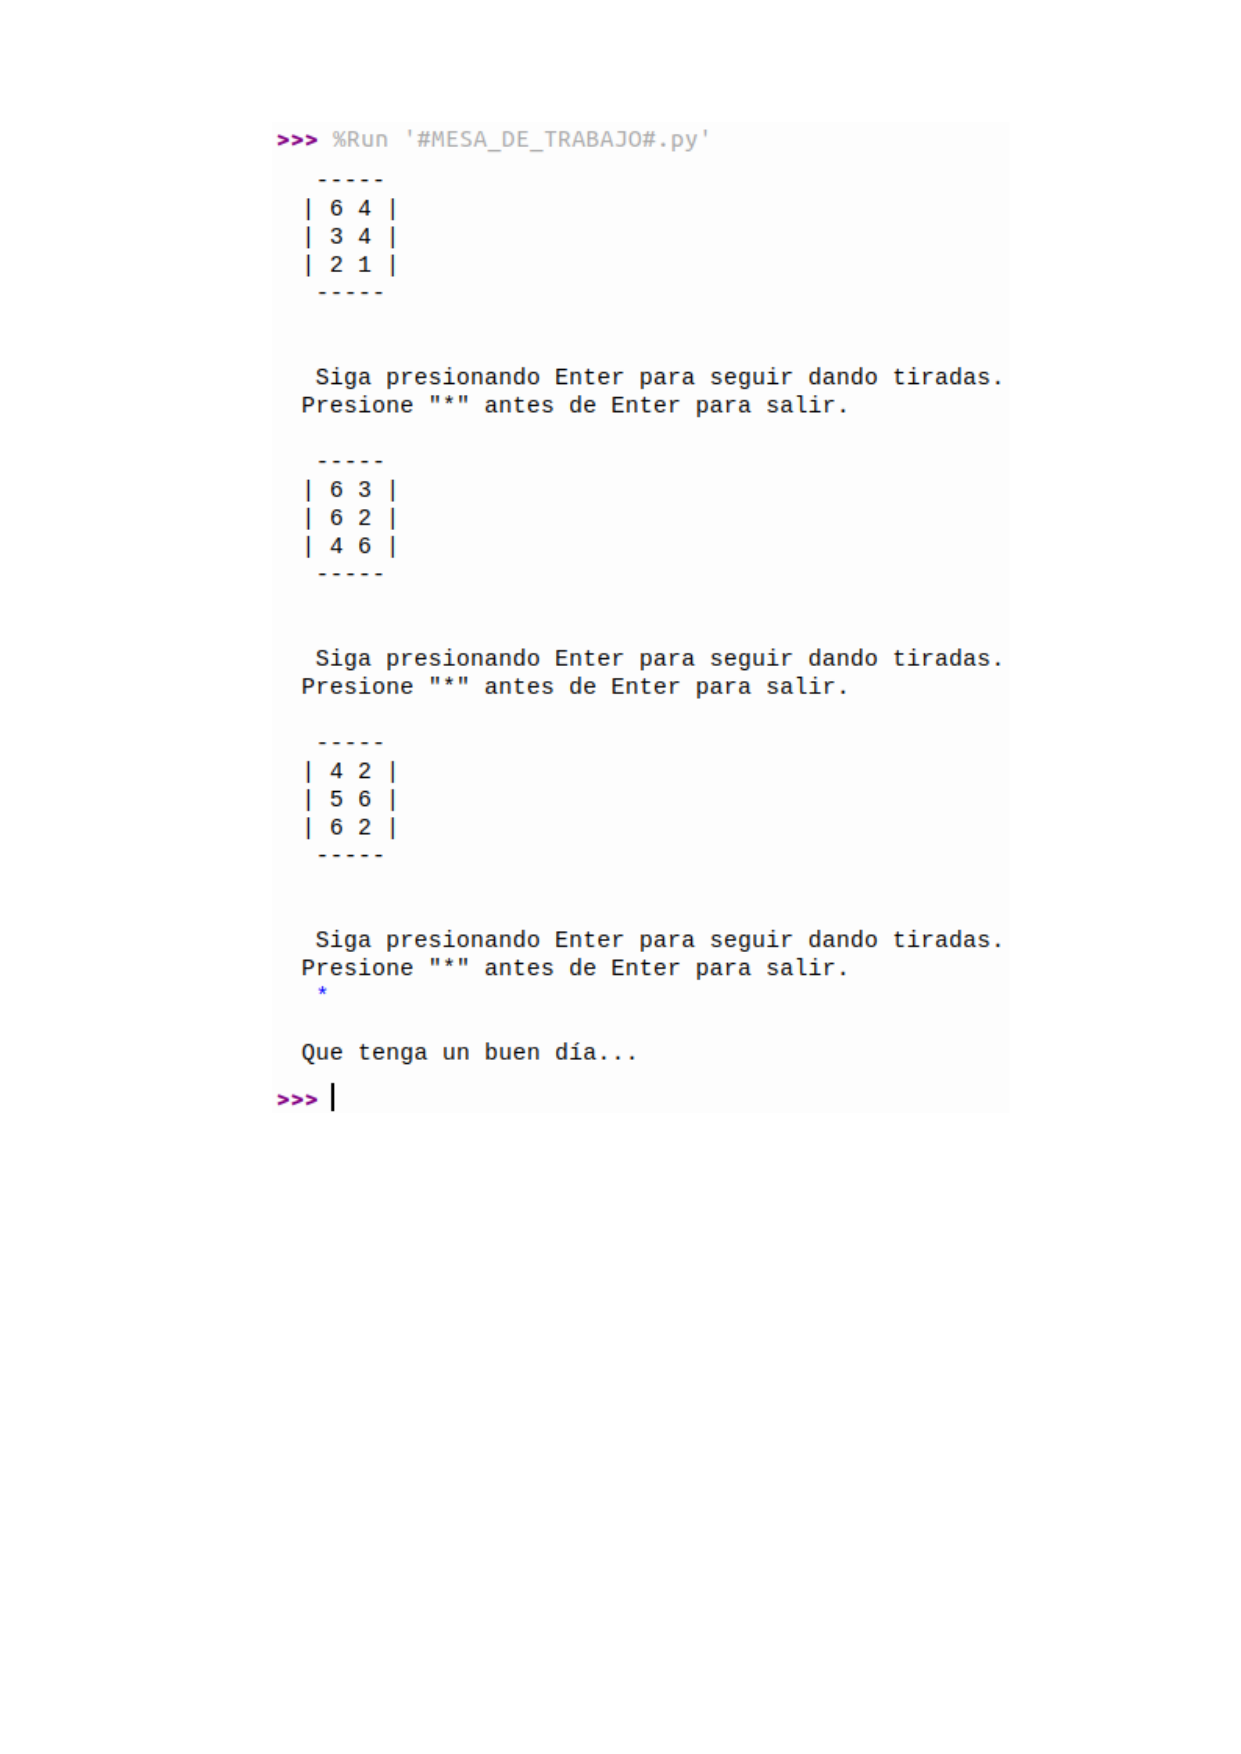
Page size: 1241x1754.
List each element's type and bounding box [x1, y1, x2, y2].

picture [272, 122, 1010, 1113]
